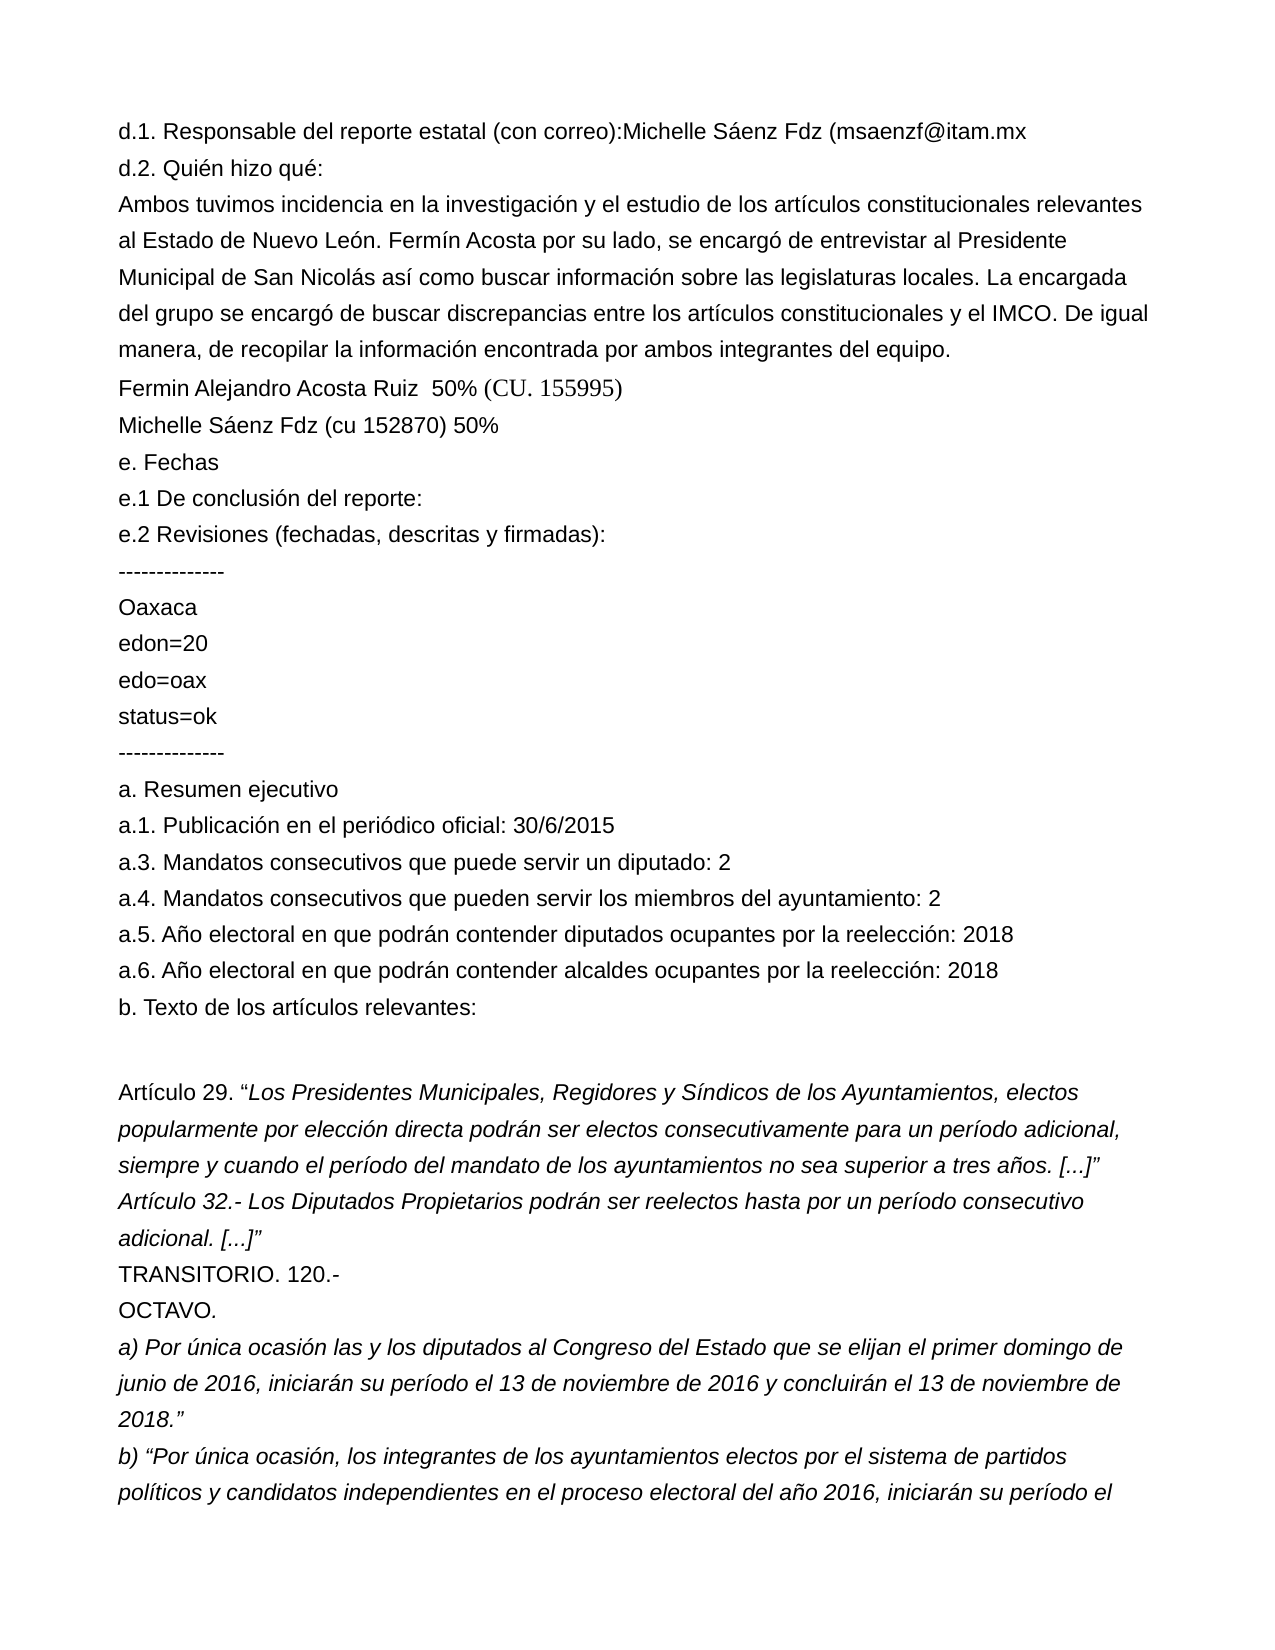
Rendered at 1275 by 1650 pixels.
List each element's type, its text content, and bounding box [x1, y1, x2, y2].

text Artículo 29. “Los Presidentes Municipales, Regidores y Síndicos de los Ayuntamientos, electos popularmente por elección directa podrán ser electos consecutivamente para un período adicional, siempre y cuando el período del mandato de los ayuntamientos no sea superior a tres años. [...]” [118, 1079, 1157, 1178]
text d.2. Quién hizo qué: [118, 154, 1157, 181]
text OCTAVO. [118, 1297, 1157, 1324]
text Ambos tuvimos incidencia en la investigación y el estudio de los artículos constitucionales relevantes al Estado de Nuevo León. Fermín Acosta por su lado, se encargó de entrevistar al Presidente Municipal de San Nicolás así como buscar información sobre las legislaturas locales. La encargada del grupo se encargó de buscar discrepancias entre los artículos constitucionales y el IMCO. De igual manera, de recopilar la información encontrada por ambos integrantes del equipo. [118, 191, 1157, 363]
text Oaxaca [118, 594, 1157, 620]
text b. Texto de los artículos relevantes: [118, 994, 1157, 1020]
text Michelle Sáenz Fdz (cu 152870) 50% [118, 412, 1157, 438]
text Artículo 32.- Los Diputados Propietarios podrán ser reelectos hasta por un período consecutivo adicional. [...]” [118, 1188, 1157, 1251]
text a.5. Año electoral en que podrán contender diputados ocupantes por la reelección: 2018 [118, 921, 1157, 947]
text a.3. Mandatos consecutivos que puede servir un diputado: 2 [118, 848, 1157, 875]
text edo=oax [118, 667, 1157, 693]
text -------------- [118, 558, 1157, 584]
text Fermin Alejandro Acosta Ruiz 50% (CU. 155995) [118, 373, 1157, 401]
text e.1 De conclusión del reporte: [118, 485, 1157, 511]
text edon=20 [118, 630, 1157, 657]
text d.1. Responsable del reporte estatal (con correo):Michelle Sáenz Fdz (msaenzf@itam.mx [118, 118, 1157, 144]
text status=ok [118, 703, 1157, 729]
text a) Por única ocasión las y los diputados al Congreso del Estado que se elijan el primer domingo de junio de 2016, iniciarán su período el 13 de noviembre de 2016 y concluirán el 13 de noviembre de 2018.” [118, 1334, 1157, 1433]
text -------------- [118, 739, 1157, 766]
text b) “Por única ocasión, los integrantes de los ayuntamientos electos por el sistema de partidos políticos y candidatos independientes en el proceso electoral del año 2016, iniciarán su período el [118, 1443, 1157, 1506]
text a.4. Mandatos consecutivos que pueden servir los miembros del ayuntamiento: 2 [118, 885, 1157, 911]
text a.1. Publicación en el periódico oficial: 30/6/2015 [118, 812, 1157, 838]
text a.6. Año electoral en que podrán contender alcaldes ocupantes por la reelección: 2018 [118, 957, 1157, 984]
text TRANSITORIO. 120.- [118, 1261, 1157, 1287]
text e.2 Revisiones (fechadas, descritas y firmadas): [118, 521, 1157, 548]
text a. Resumen ejecutivo [118, 776, 1157, 802]
text e. Fechas [118, 448, 1157, 475]
